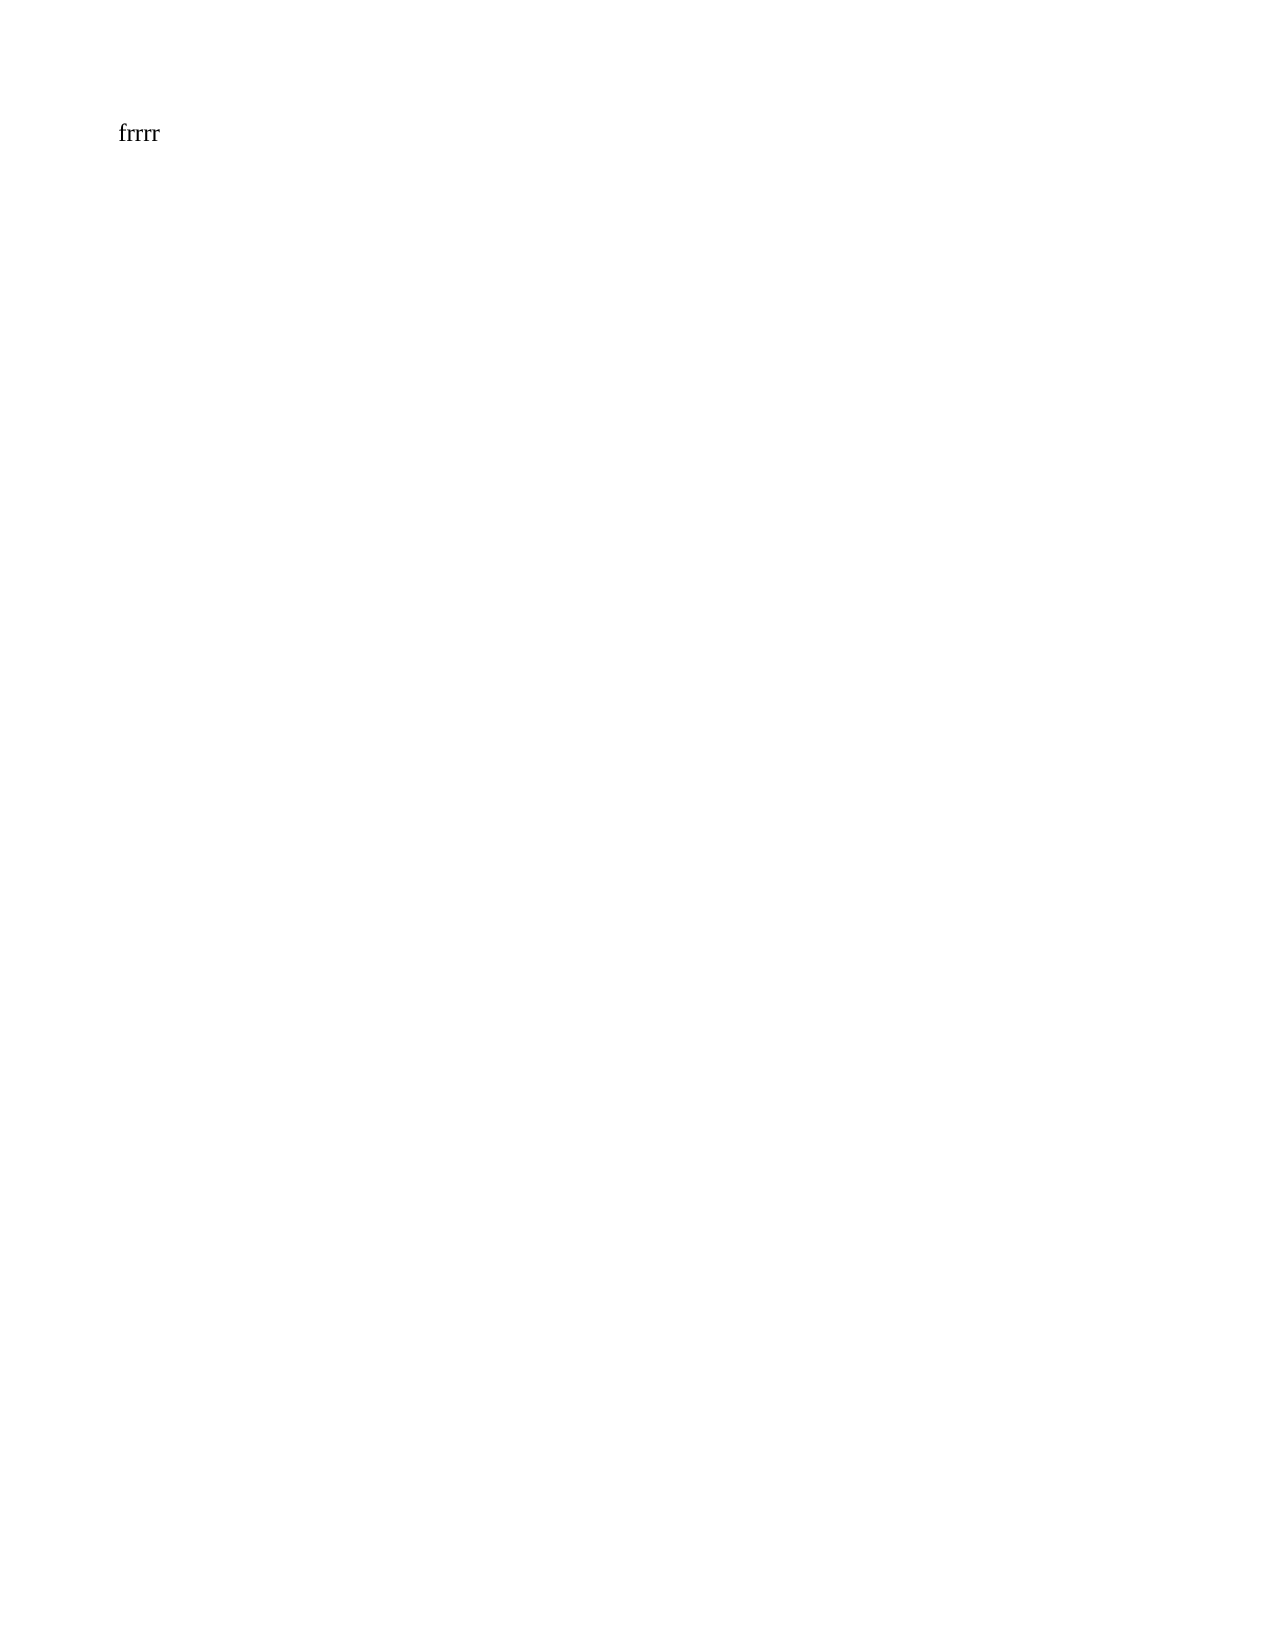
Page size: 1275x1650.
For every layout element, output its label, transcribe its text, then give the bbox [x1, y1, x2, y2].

text frrrr [118, 118, 1157, 147]
